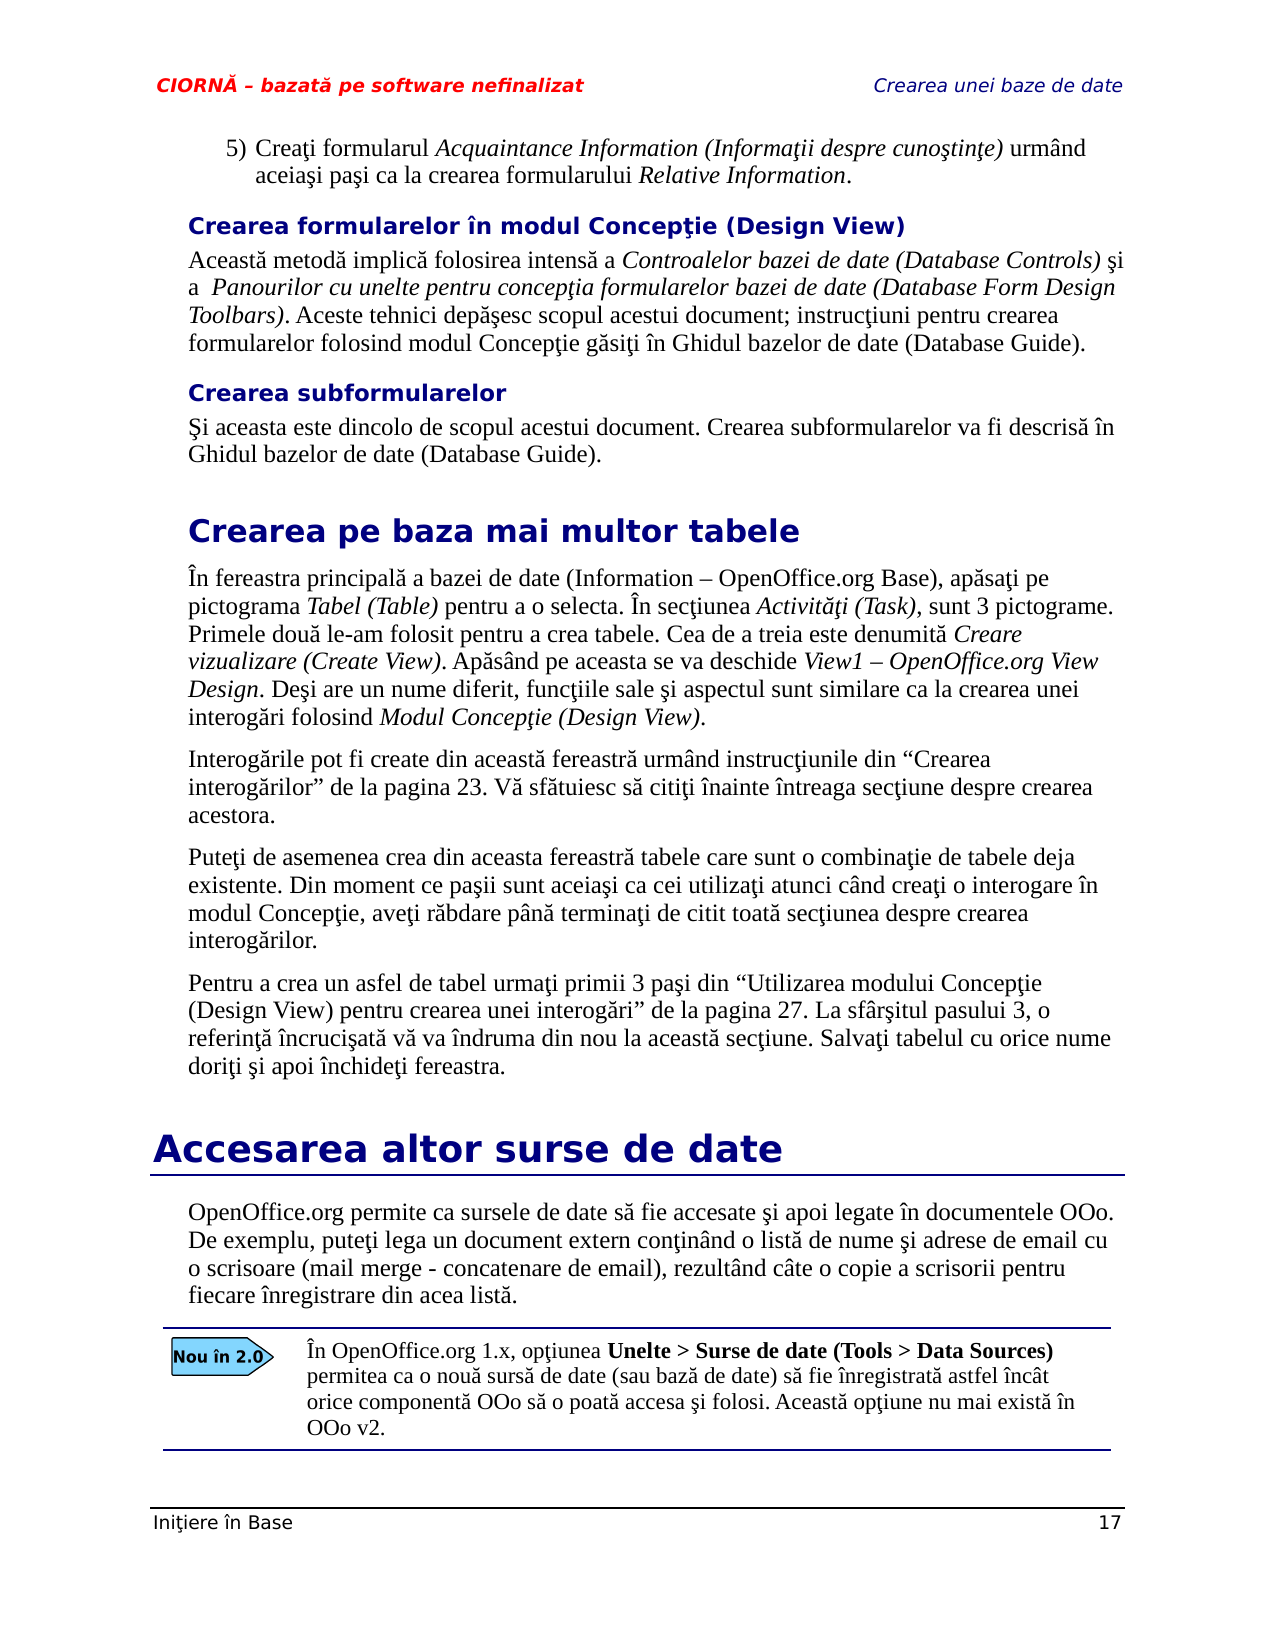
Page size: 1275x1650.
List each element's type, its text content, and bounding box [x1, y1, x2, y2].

table_header [163, 1329, 283, 1449]
text Interogările pot fi create din această fereastră urmând instrucţiunile din “Crearea interogărilor” de la pagina 23. Vă sfătuiesc să citiţi înainte întreaga secţiune despre crearea acestora. [188, 745, 1125, 828]
table_header În OpenOffice.org 1.x, opţiunea Unelte > Surse de date (Tools > Data Sources) permitea ca o nouă sursă de date (sau bază de date) să fie înregistrată astfel încât orice componentă OOo să o poată accesa şi folosi. Această opţiune nu mai există în OOo v2. [283, 1329, 1111, 1449]
text OpenOffice.org permite ca sursele de date să fie accesate şi apoi legate în documentele OOo. De exemplu, puteţi lega un document extern conţinând o listă de nume şi adrese de email cu o scrisoare (mail merge - concatenare de email), rezultând câte o copie a scrisorii pentru fiecare înregistrare din acea listă. [188, 1198, 1125, 1309]
list Creaţi formularul Acquaintance Information (Informaţii despre cunoştinţe) urmând aceiaşi paşi ca la crearea formularului Relative Information. [226, 134, 1125, 189]
text Puteţi de asemenea crea din aceasta fereastră tabele care sunt o combinaţie de tabele deja existente. Din moment ce paşii sunt aceiaşi ca cei utilizaţi atunci când creaţi o interogare în modul Concepţie, aveţi răbdare până terminaţi de citit toată secţiunea despre crearea interogărilor. [188, 843, 1125, 954]
subtitle Crearea pe baza mai multor tabele [188, 513, 1125, 549]
picture [171, 1337, 274, 1376]
text Şi aceasta este dincolo de scopul acestui document. Crearea subformularelor va fi descrisă în Ghidul bazelor de date (Database Guide). [188, 413, 1125, 468]
subtitle Accesarea altor surse de date [150, 1124, 1125, 1174]
subtitle Crearea formularelor în modul Concepţie (Design View) [188, 213, 1125, 240]
text Această metodă implică folosirea intensă a Controalelor bazei de date (Database Controls) şi a Panourilor cu unelte pentru concepţia formularelor bazei de date (Database Form Design Toolbars). Aceste tehnici depăşesc scopul acestui document; instrucţiuni pentru crearea formularelor folosind modul Concepţie găsiţi în Ghidul bazelor de date (Database Guide). [188, 246, 1125, 357]
subtitle Crearea subformularelor [188, 380, 1125, 407]
text Pentru a crea un asfel de tabel urmaţi primii 3 paşi din “Utilizarea modului Concepţie (Design View) pentru crearea unei interogări” de la pagina 27. La sfârşitul pasului 3, o referinţă încrucişată vă va îndruma din nou la această secţiune. Salvaţi tabelul cu orice nume doriţi şi apoi închideţi fereastra. [188, 969, 1125, 1080]
text În fereastra principală a bazei de date (Information – OpenOffice.org Base), apăsaţi pe pictograma Tabel (Table) pentru a o selecta. În secţiunea Activităţi (Task), sunt 3 pictograme. Primele două le-am folosit pentru a crea tabele. Cea de a treia este denumită Creare vizualizare (Create View). Apăsând pe aceasta se va deschide View1 – OpenOffice.org View Design. Deşi are un nume diferit, funcţiile sale şi aspectul sunt similare ca la crearea unei interogări folosind Modul Concepţie (Design View). [188, 564, 1125, 731]
